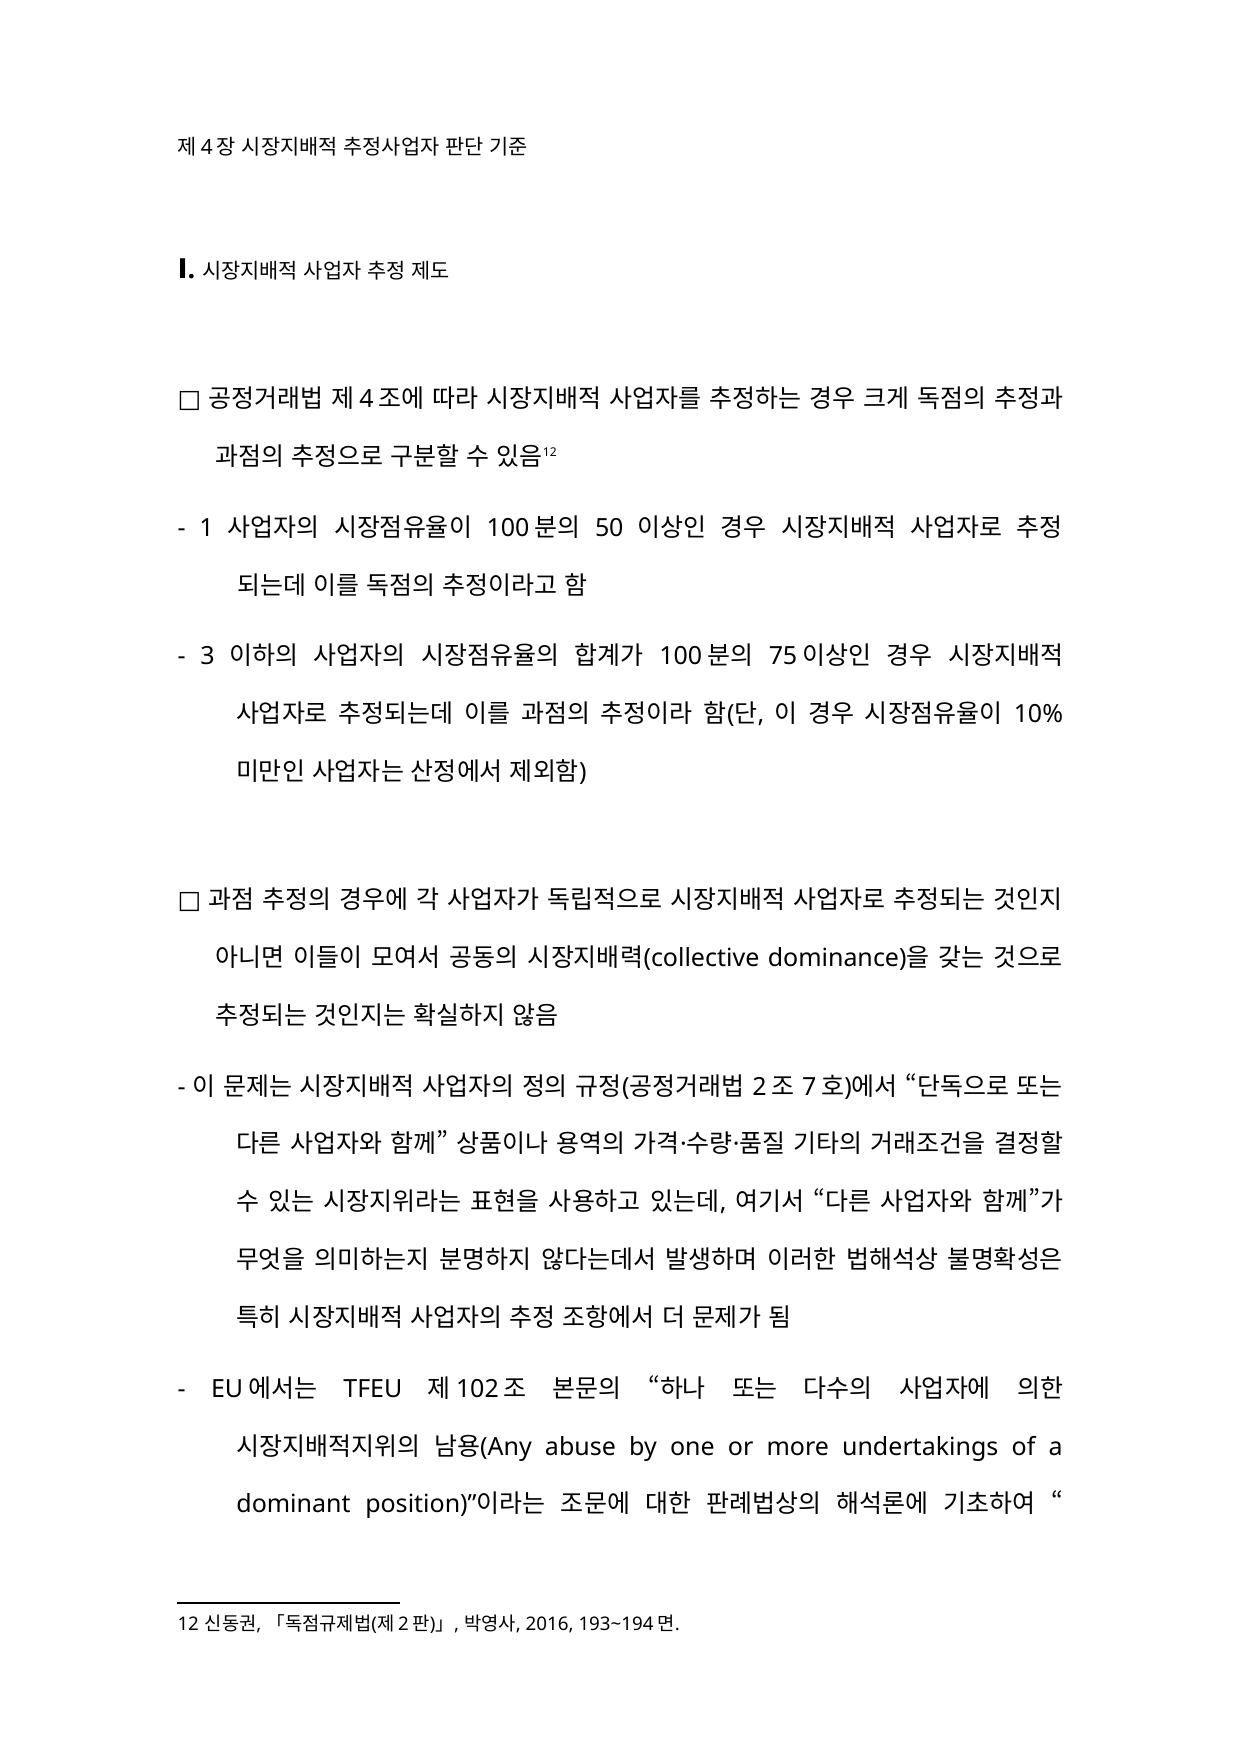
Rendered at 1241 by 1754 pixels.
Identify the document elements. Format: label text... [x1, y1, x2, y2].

text □ 공정거래법 제4조에 따라 시장지배적 사업자를 추정하는 경우 크게 독점의 추정과 과점의 추정으로 구분할 수 있음 [177, 379, 1063, 473]
text - 3 이하의 사업자의 시장점유율의 합계가 100분의 75이상인 경우 시장지배적 사업자로 추정되는데 이를 과점의 추정이라 함(단, 이 경우 시장점유율이 10%미만인 사업자는 산정에서 제외함) [177, 636, 1063, 788]
text Ⅰ. 시장지배적 사업자 추정 제도 [177, 249, 1063, 286]
text - 1 사업자의 시장점유율이 100분의 50 이상인 경우 시장지배적 사업자로 추정 되는데 이를 독점의 추정이라고 함 [177, 507, 1063, 601]
text 제4장 시장지배적 추정사업자 판단 기준 [177, 131, 1063, 161]
text □ 과점 추정의 경우에 각 사업자가 독립적으로 시장지배적 사업자로 추정되는 것인지 아니면 이들이 모여서 공동의 시장지배력(collective dominance)을 갖는 것으로 추정되는 것인지는 확실하지 않음 [177, 880, 1063, 1032]
text - 이 문제는 시장지배적 사업자의 정의 규정(공정거래법 2조 7호)에서 “단독으로 또는 다른 사업자와 함께” 상품이나 용역의 가격·수량·품질 기타의 거래조건을 결정할 수 있는 시장지위라는 표현을 사용하고 있는데, 여기서 “다른 사업자와 함께”가 무엇을 의미하는지 분명하지 않다는데서 발생하며 이러한 법해석상 불명확성은 특히 시장지배적 사업자의 추정 조항에서 더 문제가 됨 [177, 1066, 1063, 1334]
text - EU에서는 TFEU 제102조 본문의 “하나 또는 다수의 사업자에 의한 시장지배적지위의 남용(Any abuse by one or more undertakings of a dominant position)”이라는 조문에 대한 판례법상의 해석론에 기초하여 “ [177, 1368, 1063, 1520]
text 신동권, 「독점규제법(제2판)」, 박영사, 2016, 193~194면. [177, 1609, 1063, 1636]
